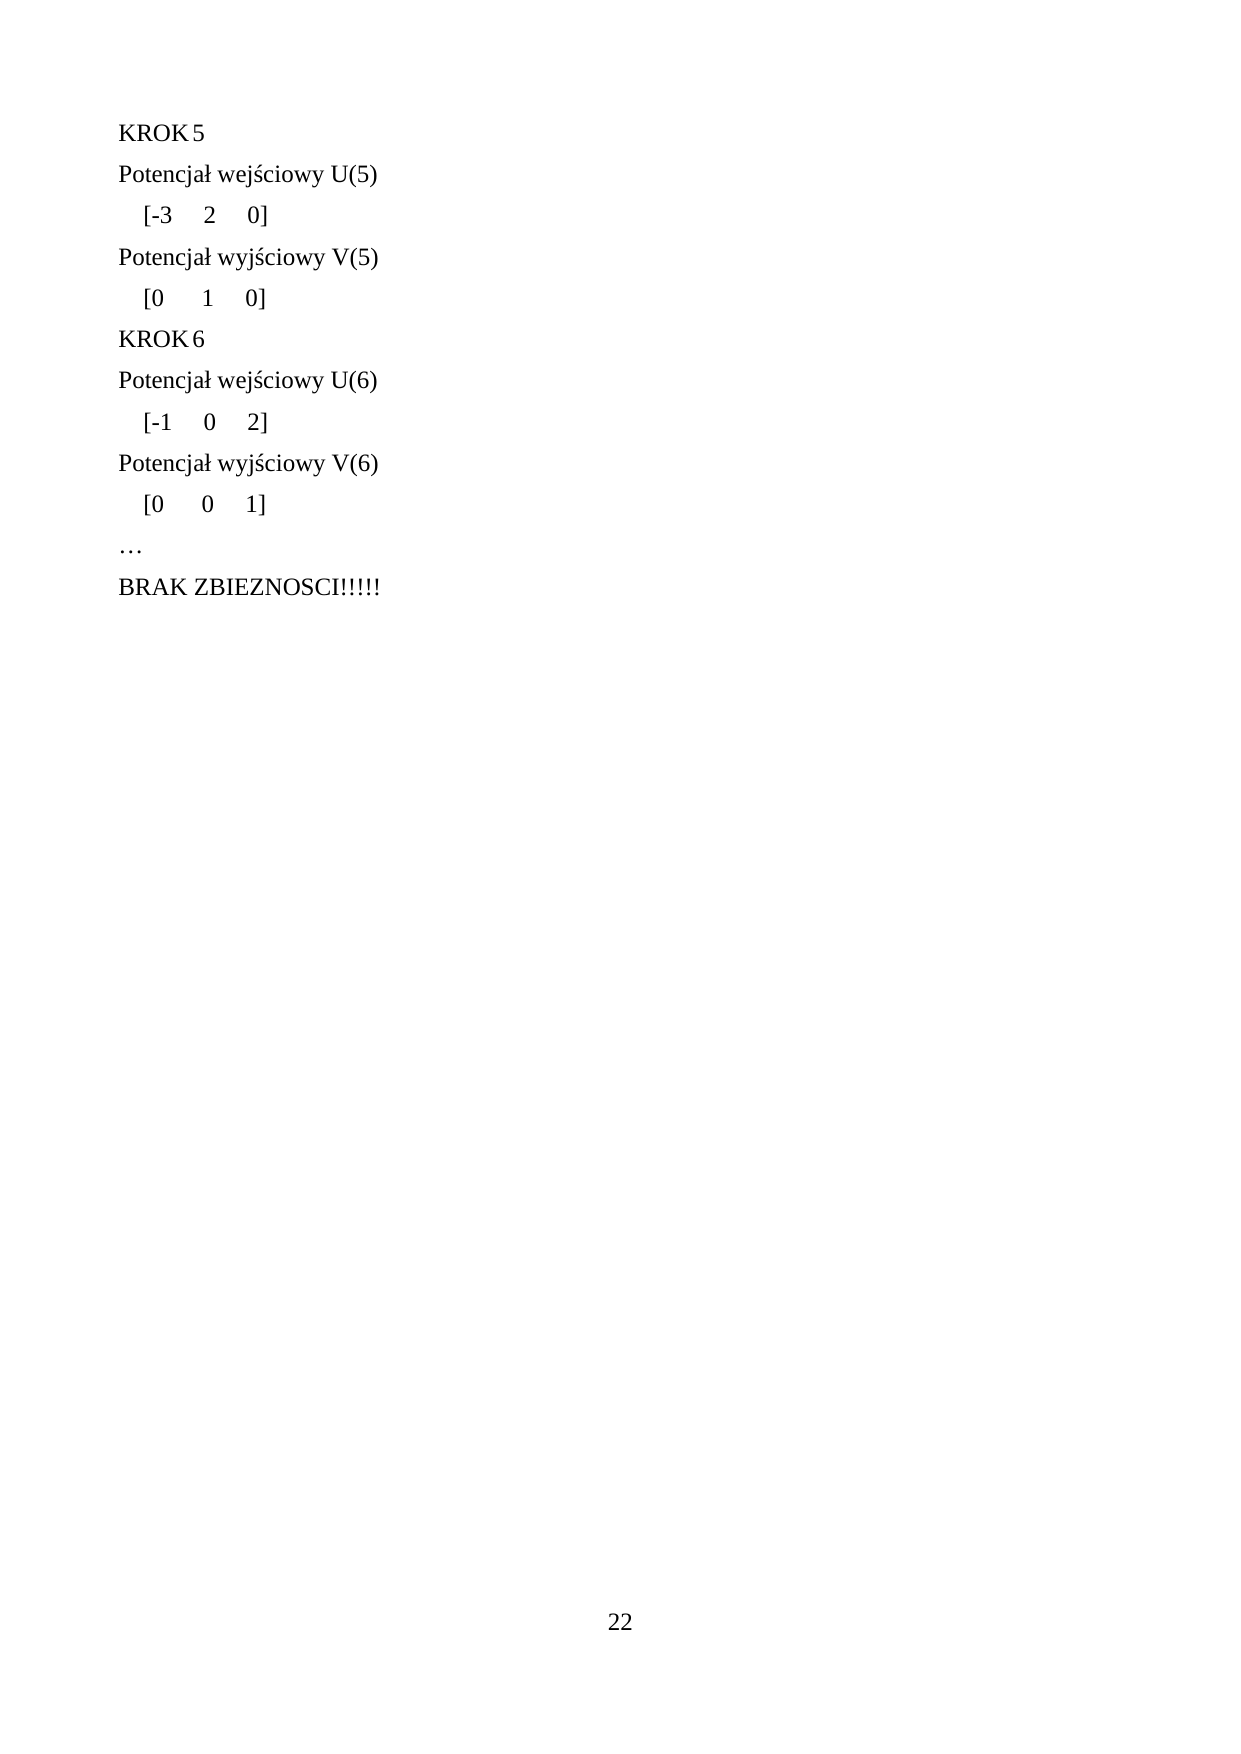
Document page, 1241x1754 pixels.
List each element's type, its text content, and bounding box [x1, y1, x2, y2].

text KROK 6 [118, 324, 1122, 353]
text Potencjał wejściowy U(6) [118, 366, 1122, 394]
text Potencjał wyjściowy V(6) [118, 448, 1122, 477]
text BRAK ZBIEZNOSCI!!!!! [118, 572, 1122, 601]
text [-3 2 0] [118, 201, 1122, 229]
text [0 0 1] [118, 489, 1122, 518]
text Potencjał wyjściowy V(5) [118, 242, 1122, 271]
text Potencjał wejściowy U(5) [118, 159, 1122, 188]
text KROK 5 [118, 118, 1122, 147]
text [-1 0 2] [118, 407, 1122, 436]
text [0 1 0] [118, 283, 1122, 312]
text … [118, 531, 1122, 559]
